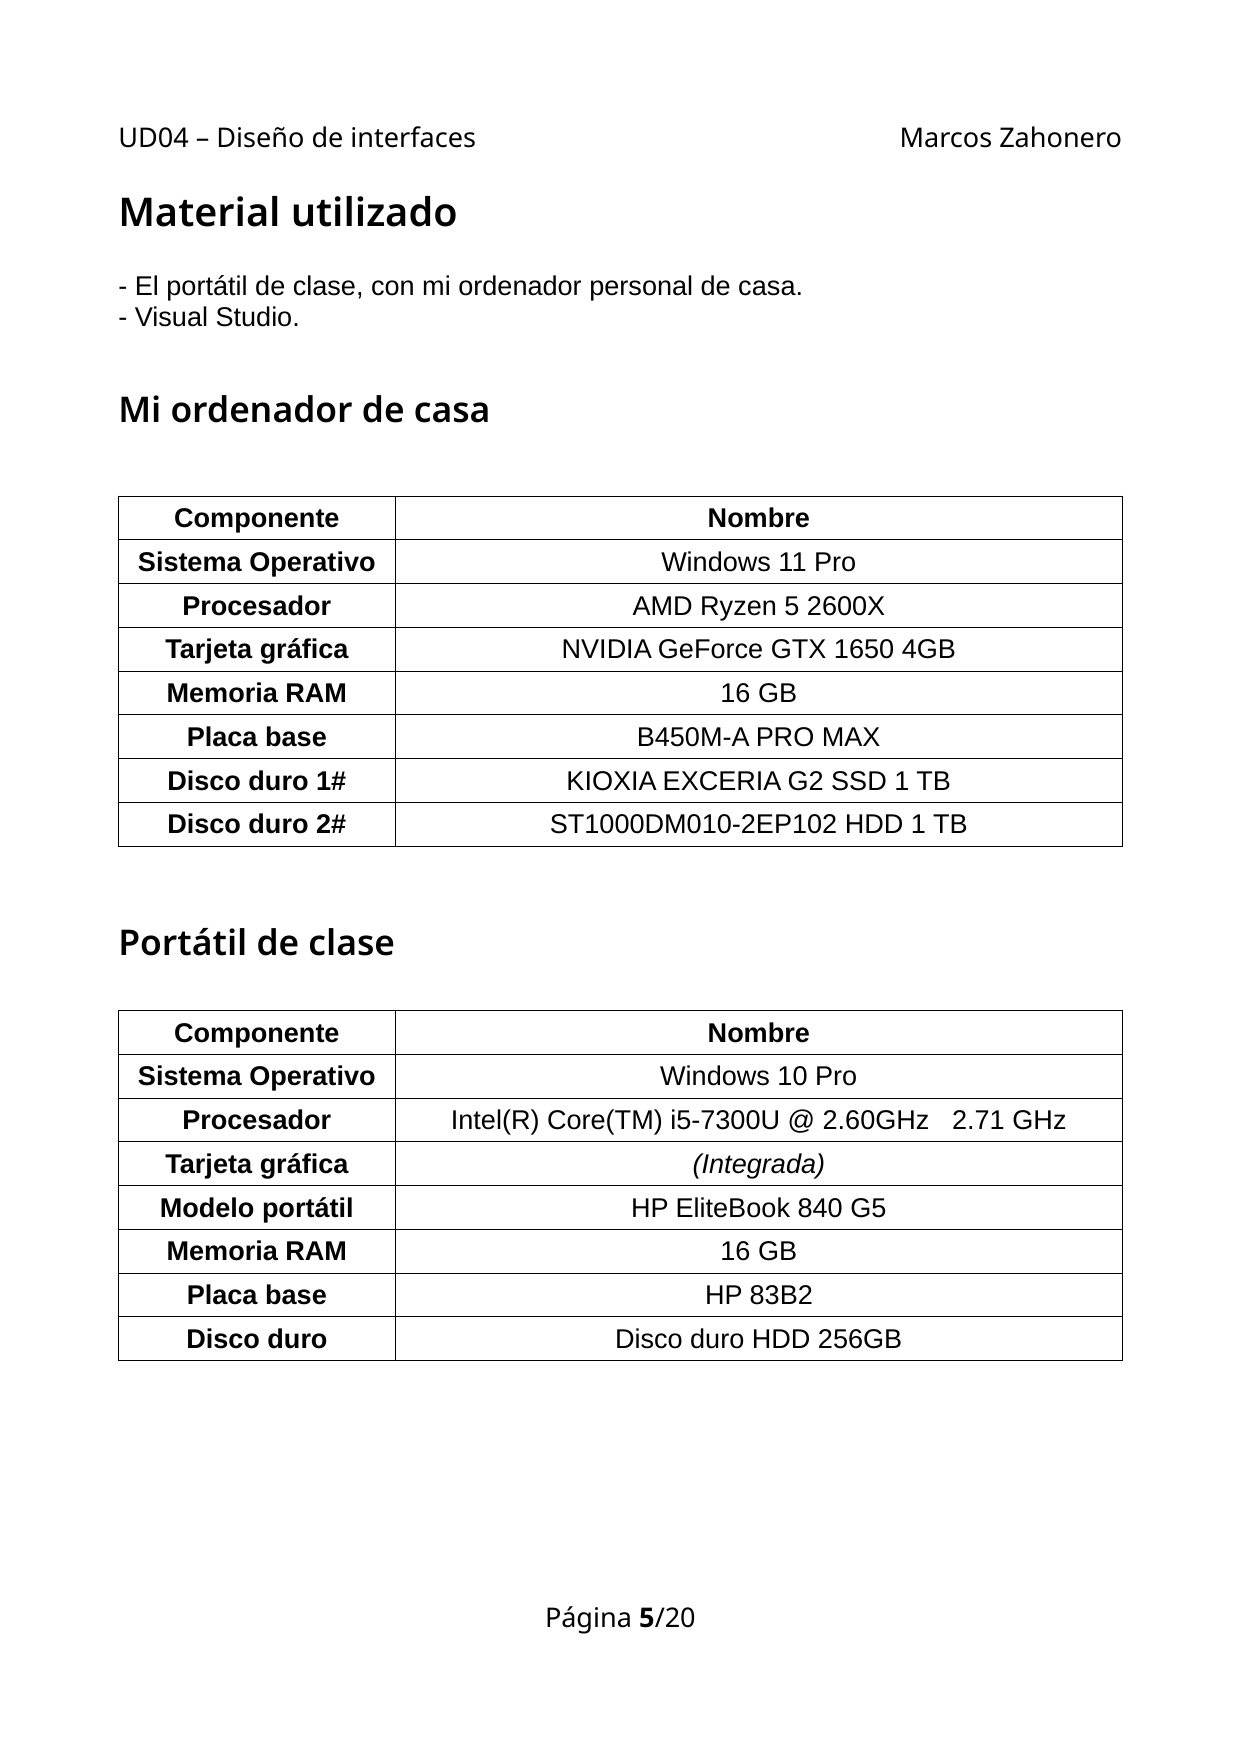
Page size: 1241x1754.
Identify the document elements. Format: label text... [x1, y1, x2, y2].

table_header Componente [119, 497, 395, 539]
table_cell HP EliteBook 840 G5 [396, 1186, 1122, 1229]
text - El portátil de clase, con mi ordenador personal de casa. [118, 270, 1122, 301]
subtitle Mi ordenador de casa [118, 384, 1122, 432]
table_cell Tarjeta gráfica [119, 628, 395, 671]
table_cell Disco duro HDD 256GB [396, 1317, 1122, 1360]
table_cell Procesador [119, 584, 395, 627]
table_cell (Integrada) [396, 1142, 1122, 1185]
table_cell HP 83B2 [396, 1274, 1122, 1316]
table_header Nombre [396, 1011, 1122, 1054]
table_cell ST1000DM010-2EP102 HDD 1 TB [396, 803, 1122, 846]
table_cell Windows 10 Pro [396, 1055, 1122, 1097]
table_cell KIOXIA EXCERIA G2 SSD 1 TB [396, 759, 1122, 802]
table_header Nombre [396, 497, 1122, 539]
table_cell Memoria RAM [119, 1230, 395, 1272]
subtitle Material utilizado [118, 184, 1122, 238]
table_cell Disco duro 1# [119, 759, 395, 802]
table_cell 16 GB [396, 672, 1122, 714]
table_cell Disco duro 2# [119, 803, 395, 846]
table_cell Placa base [119, 715, 395, 758]
table_cell AMD Ryzen 5 2600X [396, 584, 1122, 627]
subtitle Portátil de clase [118, 918, 1122, 966]
table_cell Windows 11 Pro [396, 540, 1122, 583]
table_cell Memoria RAM [119, 672, 395, 714]
table_cell Tarjeta gráfica [119, 1142, 395, 1185]
table_cell Modelo portátil [119, 1186, 395, 1229]
table_cell B450M-A PRO MAX [396, 715, 1122, 758]
text - Visual Studio. [118, 301, 1122, 332]
table_cell Sistema Operativo [119, 1055, 395, 1097]
table_cell Procesador [119, 1099, 395, 1141]
table_cell Disco duro [119, 1317, 395, 1360]
table_header Componente [119, 1011, 395, 1054]
table_cell Placa base [119, 1274, 395, 1316]
table_cell 16 GB [396, 1230, 1122, 1272]
table_cell Sistema Operativo [119, 540, 395, 583]
table_cell Intel(R) Core(TM) i5-7300U @ 2.60GHz 2.71 GHz [396, 1099, 1122, 1141]
table_cell NVIDIA GeForce GTX 1650 4GB [396, 628, 1122, 671]
